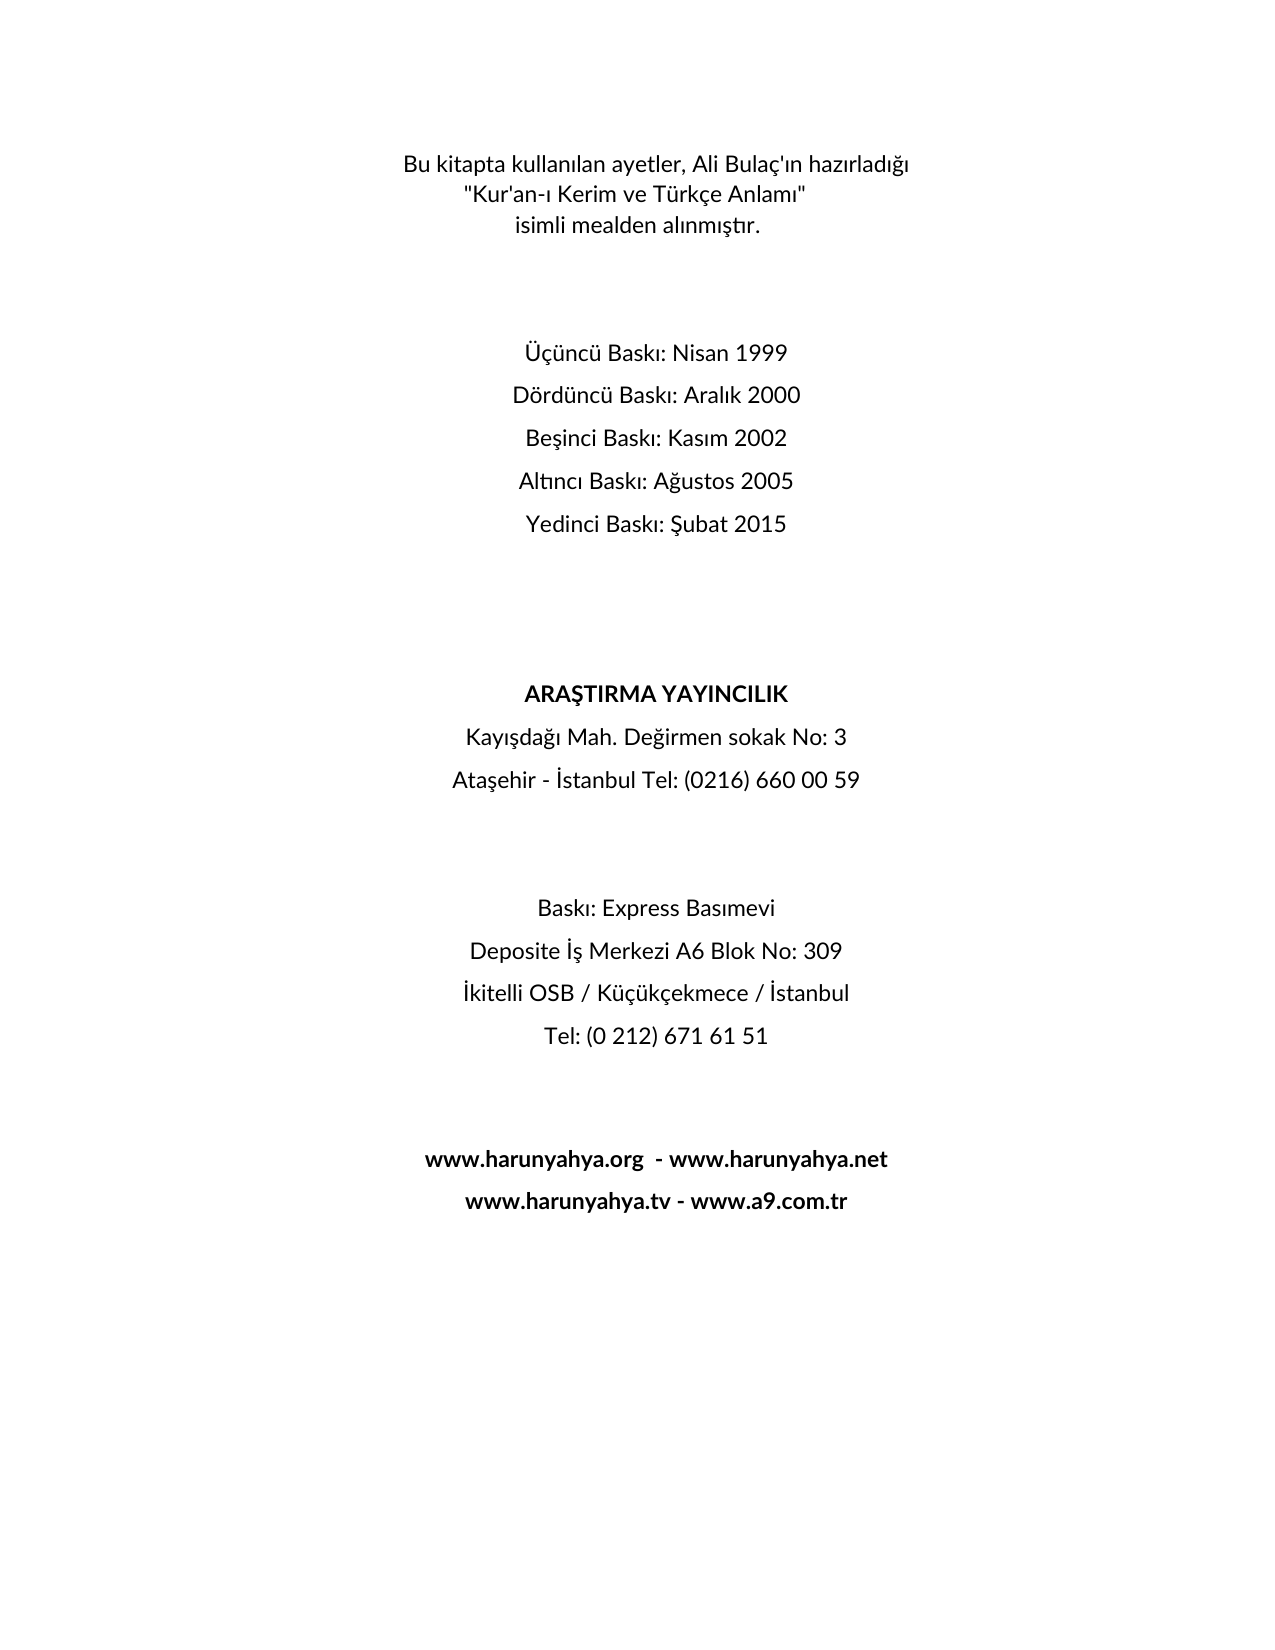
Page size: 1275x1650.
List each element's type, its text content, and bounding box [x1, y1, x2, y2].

text Altıncı Baskı: Ağustos 2005 [75, 467, 1200, 494]
text Üçüncü Baskı: Nisan 1999 [75, 338, 1200, 366]
text İkitelli OSB / Küçükçekmece / İstanbul [75, 979, 1200, 1007]
text ARAŞTIRMA YAYINCILIK [75, 680, 1200, 708]
text Ataşehir - İstanbul Tel: (0216) 660 00 59 [75, 766, 1200, 793]
text www.harunyahya.tv - www.a9.com.tr [75, 1187, 1200, 1215]
text www.harunyahya.org - www.harunyahya.net [75, 1144, 1200, 1172]
text Bu kitapta kullanılan ayetler, Ali Bulaç'ın hazırladığı "Kur'an-ı Kerim ve Türkçe Anlamı" isimli mealden alınmıştır. [75, 150, 1200, 238]
text Dördüncü Baskı: Aralık 2000 [75, 381, 1200, 409]
text Beşinci Baskı: Kasım 2002 [75, 424, 1200, 451]
text Baskı: Express Basımevi [75, 894, 1200, 921]
text Deposite İş Merkezi A6 Blok No: 309 [75, 936, 1200, 964]
text Kayışdağı Mah. Değirmen sokak No: 3 [75, 723, 1200, 750]
text Yedinci Baskı: Şubat 2015 [75, 509, 1200, 537]
text Tel: (0 212) 671 61 51 [75, 1022, 1200, 1049]
